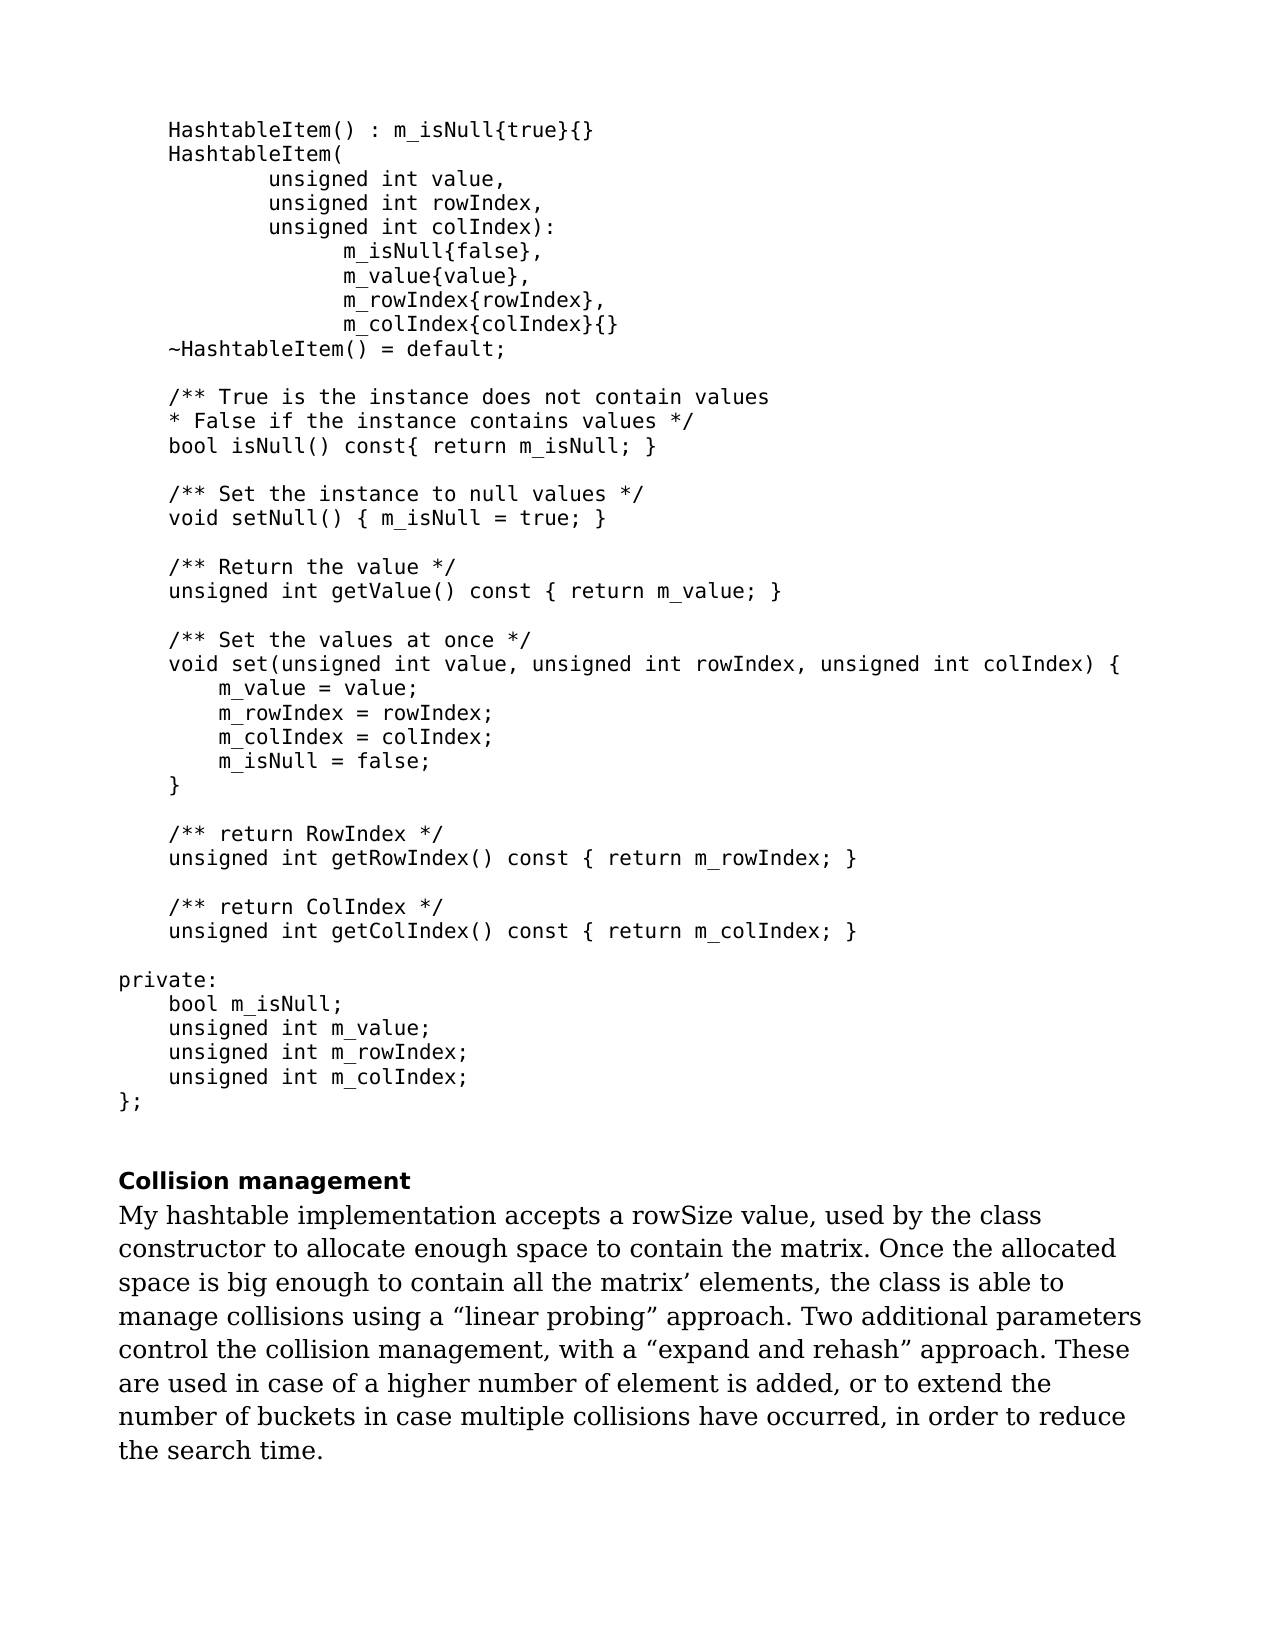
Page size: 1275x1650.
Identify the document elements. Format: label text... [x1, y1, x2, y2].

text /** True is the instance does not contain values [118, 385, 1157, 409]
text m_colIndex = colIndex; [118, 725, 1157, 749]
text /** return RowIndex */ [118, 822, 1157, 846]
subtitle Collision management [118, 1168, 1157, 1195]
text private: [118, 968, 1157, 992]
text HashtableItem( [118, 142, 1157, 167]
text unsigned int rowIndex, [118, 191, 1157, 215]
text m_rowIndex{rowIndex}, [118, 288, 1157, 312]
text /** Set the instance to null values */ [118, 482, 1157, 506]
text m_rowIndex = rowIndex; [118, 701, 1157, 725]
text unsigned int value, [118, 167, 1157, 191]
text m_value{value}, [118, 264, 1157, 288]
text /** Return the value */ [118, 555, 1157, 579]
text unsigned int getValue() const { return m_value; } [118, 579, 1157, 603]
text m_isNull = false; [118, 749, 1157, 773]
text /** Set the values at once */ [118, 628, 1157, 652]
text bool m_isNull; [118, 992, 1157, 1016]
text }; [118, 1089, 1157, 1113]
text unsigned int m_value; [118, 1016, 1157, 1040]
text m_isNull{false}, [118, 239, 1157, 264]
text * False if the instance contains values */ [118, 409, 1157, 434]
text bool isNull() const{ return m_isNull; } [118, 434, 1157, 458]
text My hashtable implementation accepts a rowSize value, used by the class constructor to allocate enough space to contain the matrix. Once the allocated space is big enough to contain all the matrix’ elements, the class is able to manage collisions using a “linear probing” approach. Two additional parameters control the collision management, with a “expand and rehash” approach. These are used in case of a higher number of element is added, or to extend the number of buckets in case multiple collisions have occurred, in order to reduce the search time. [118, 1201, 1157, 1465]
text unsigned int getRowIndex() const { return m_rowIndex; } [118, 846, 1157, 871]
text unsigned int m_rowIndex; [118, 1040, 1157, 1065]
text /** return ColIndex */ [118, 895, 1157, 919]
text ~HashtableItem() = default; [118, 337, 1157, 361]
text } [118, 773, 1157, 798]
text unsigned int m_colIndex; [118, 1065, 1157, 1089]
text m_colIndex{colIndex}{} [118, 312, 1157, 337]
text unsigned int getColIndex() const { return m_colIndex; } [118, 919, 1157, 943]
text void set(unsigned int value, unsigned int rowIndex, unsigned int colIndex) { [118, 652, 1157, 676]
text unsigned int colIndex): [118, 215, 1157, 239]
text m_value = value; [118, 676, 1157, 701]
text void setNull() { m_isNull = true; } [118, 506, 1157, 531]
text HashtableItem() : m_isNull{true}{} [118, 118, 1157, 142]
